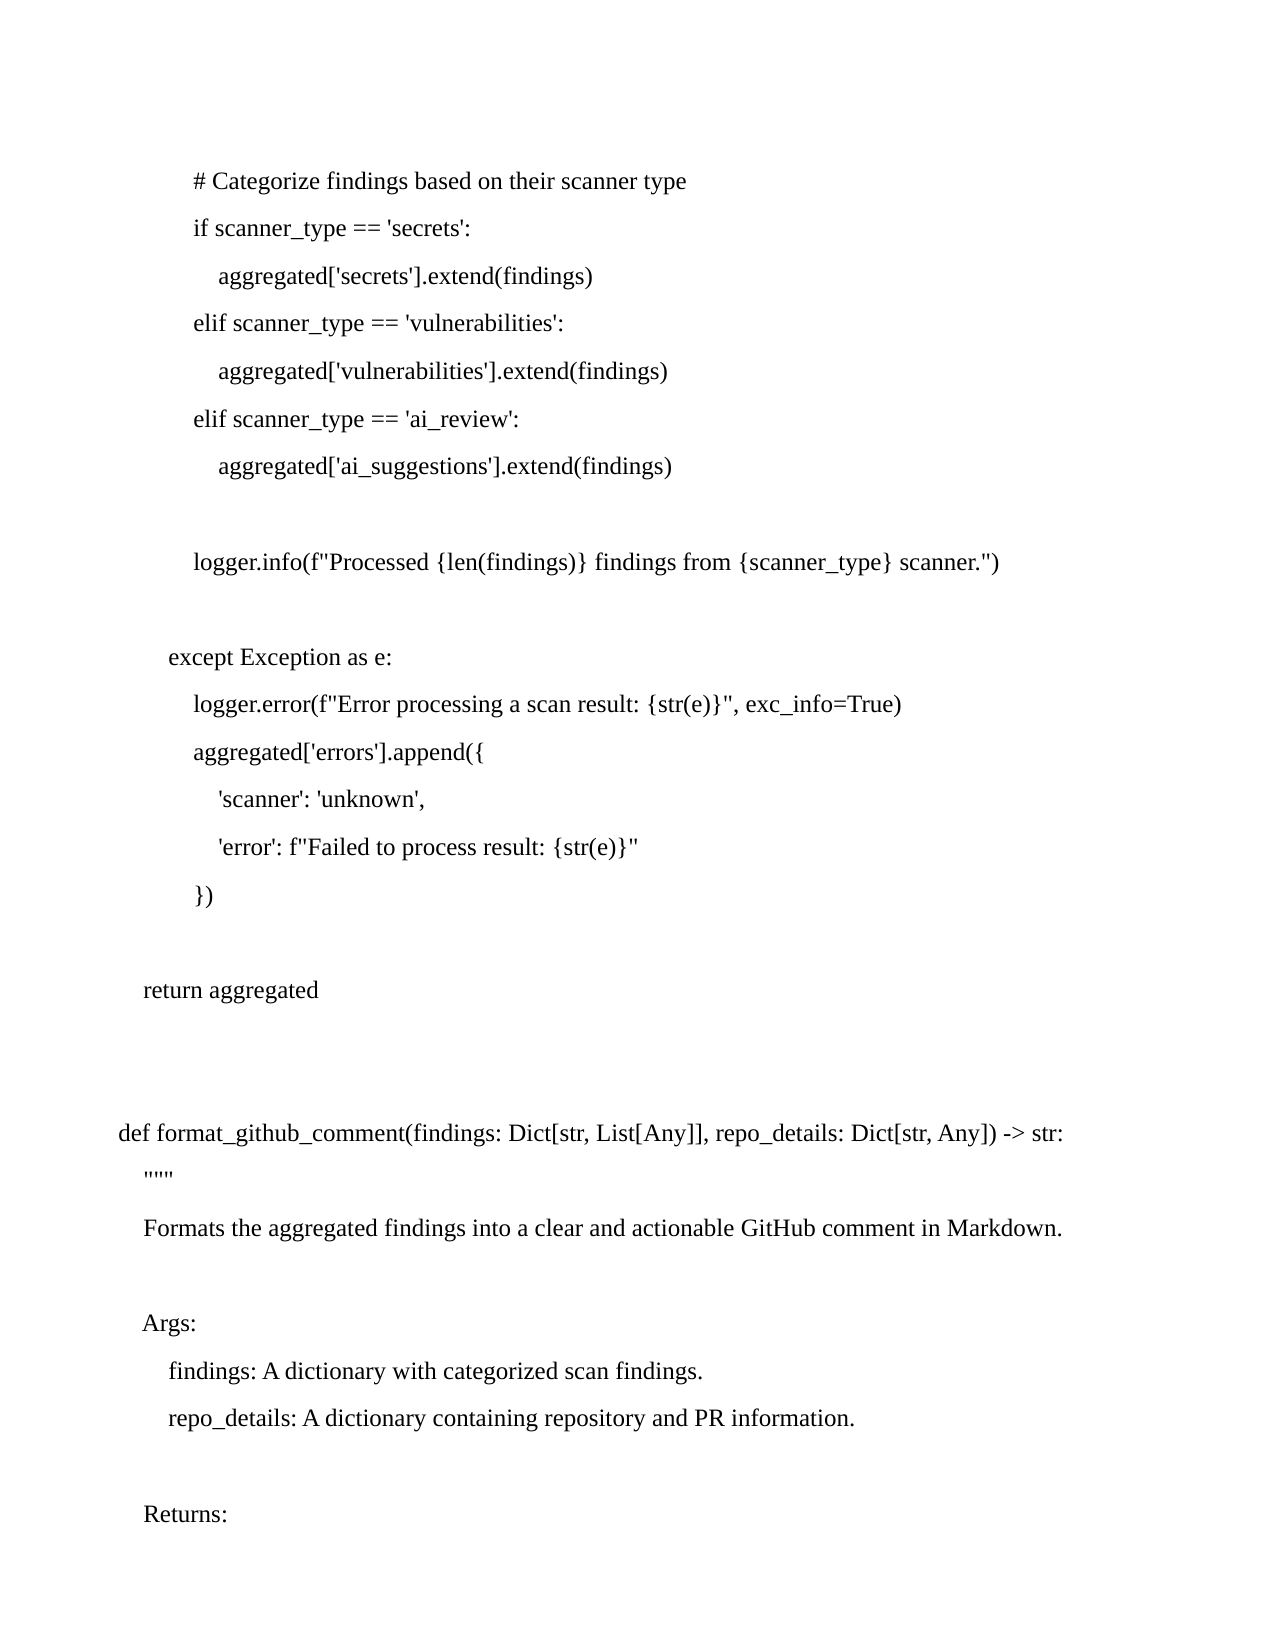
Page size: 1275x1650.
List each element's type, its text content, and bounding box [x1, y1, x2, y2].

text Returns: [118, 1499, 1157, 1527]
text elif scanner_type == 'vulnerabilities': [118, 308, 1157, 337]
text 'scanner': 'unknown', [118, 784, 1157, 813]
text findings: A dictionary with categorized scan findings. [118, 1356, 1157, 1384]
text Formats the aggregated findings into a clear and actionable GitHub comment in Markdown. [118, 1213, 1157, 1242]
text # Categorize findings based on their scanner type [118, 166, 1157, 194]
text elif scanner_type == 'ai_review': [118, 404, 1157, 432]
text aggregated['secrets'].extend(findings) [118, 261, 1157, 290]
text aggregated['ai_suggestions'].extend(findings) [118, 451, 1157, 480]
text return aggregated [118, 975, 1157, 1004]
text logger.error(f"Error processing a scan result: {str(e)}", exc_info=True) [118, 689, 1157, 718]
text aggregated['errors'].append({ [118, 737, 1157, 766]
text def format_github_comment(findings: Dict[str, List[Any]], repo_details: Dict[str, Any]) -> str: [118, 1118, 1157, 1147]
text repo_details: A dictionary containing repository and PR information. [118, 1403, 1157, 1432]
text except Exception as e: [118, 642, 1157, 671]
text aggregated['vulnerabilities'].extend(findings) [118, 356, 1157, 385]
text """ [118, 1165, 1157, 1194]
text }) [118, 880, 1157, 908]
text 'error': f"Failed to process result: {str(e)}" [118, 832, 1157, 861]
text if scanner_type == 'secrets': [118, 213, 1157, 242]
text Args: [118, 1308, 1157, 1337]
text logger.info(f"Processed {len(findings)} findings from {scanner_type} scanner.") [118, 547, 1157, 575]
